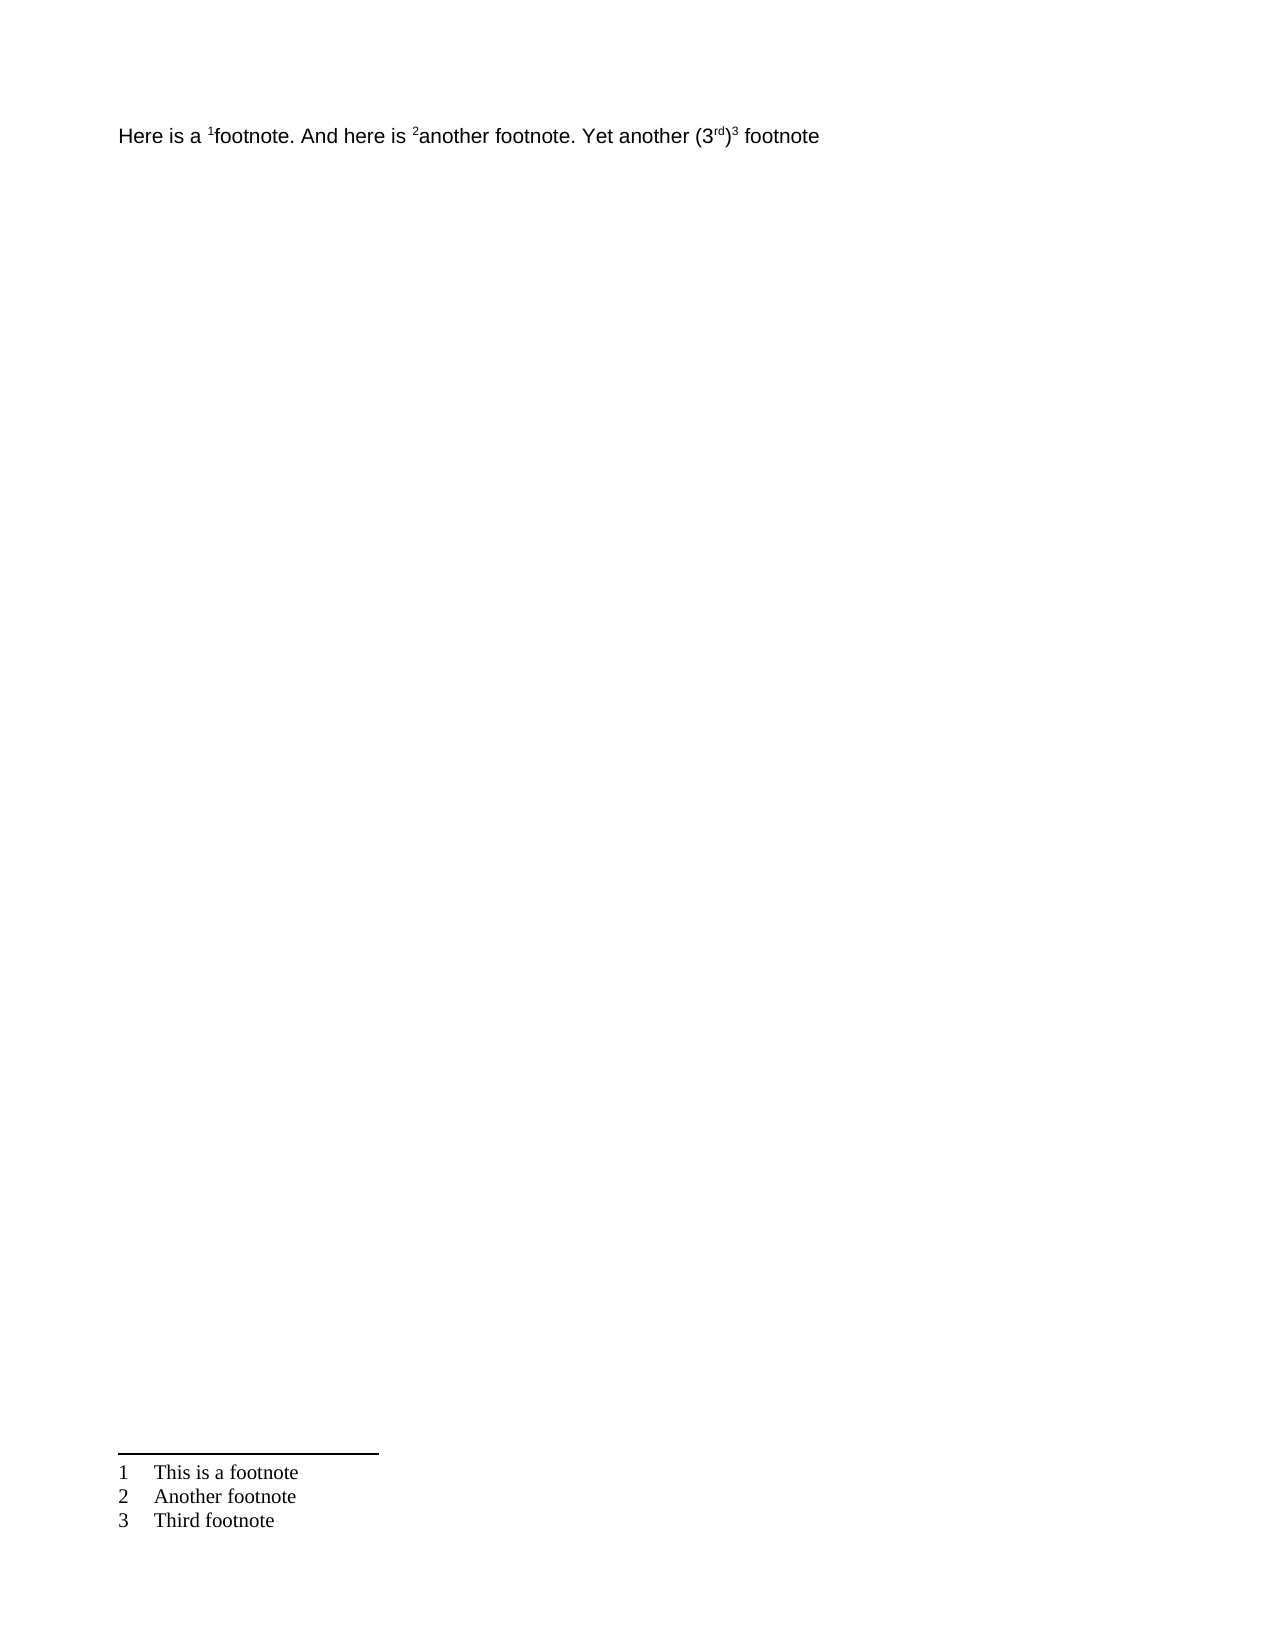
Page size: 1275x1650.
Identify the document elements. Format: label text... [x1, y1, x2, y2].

text Here is a footnote. And here is another footnote. Yet another (3rd) footnote [118, 123, 1157, 147]
text Third footnote [118, 1508, 1157, 1532]
text Another footnote [118, 1484, 1157, 1508]
text This is a footnote [118, 1460, 1157, 1484]
